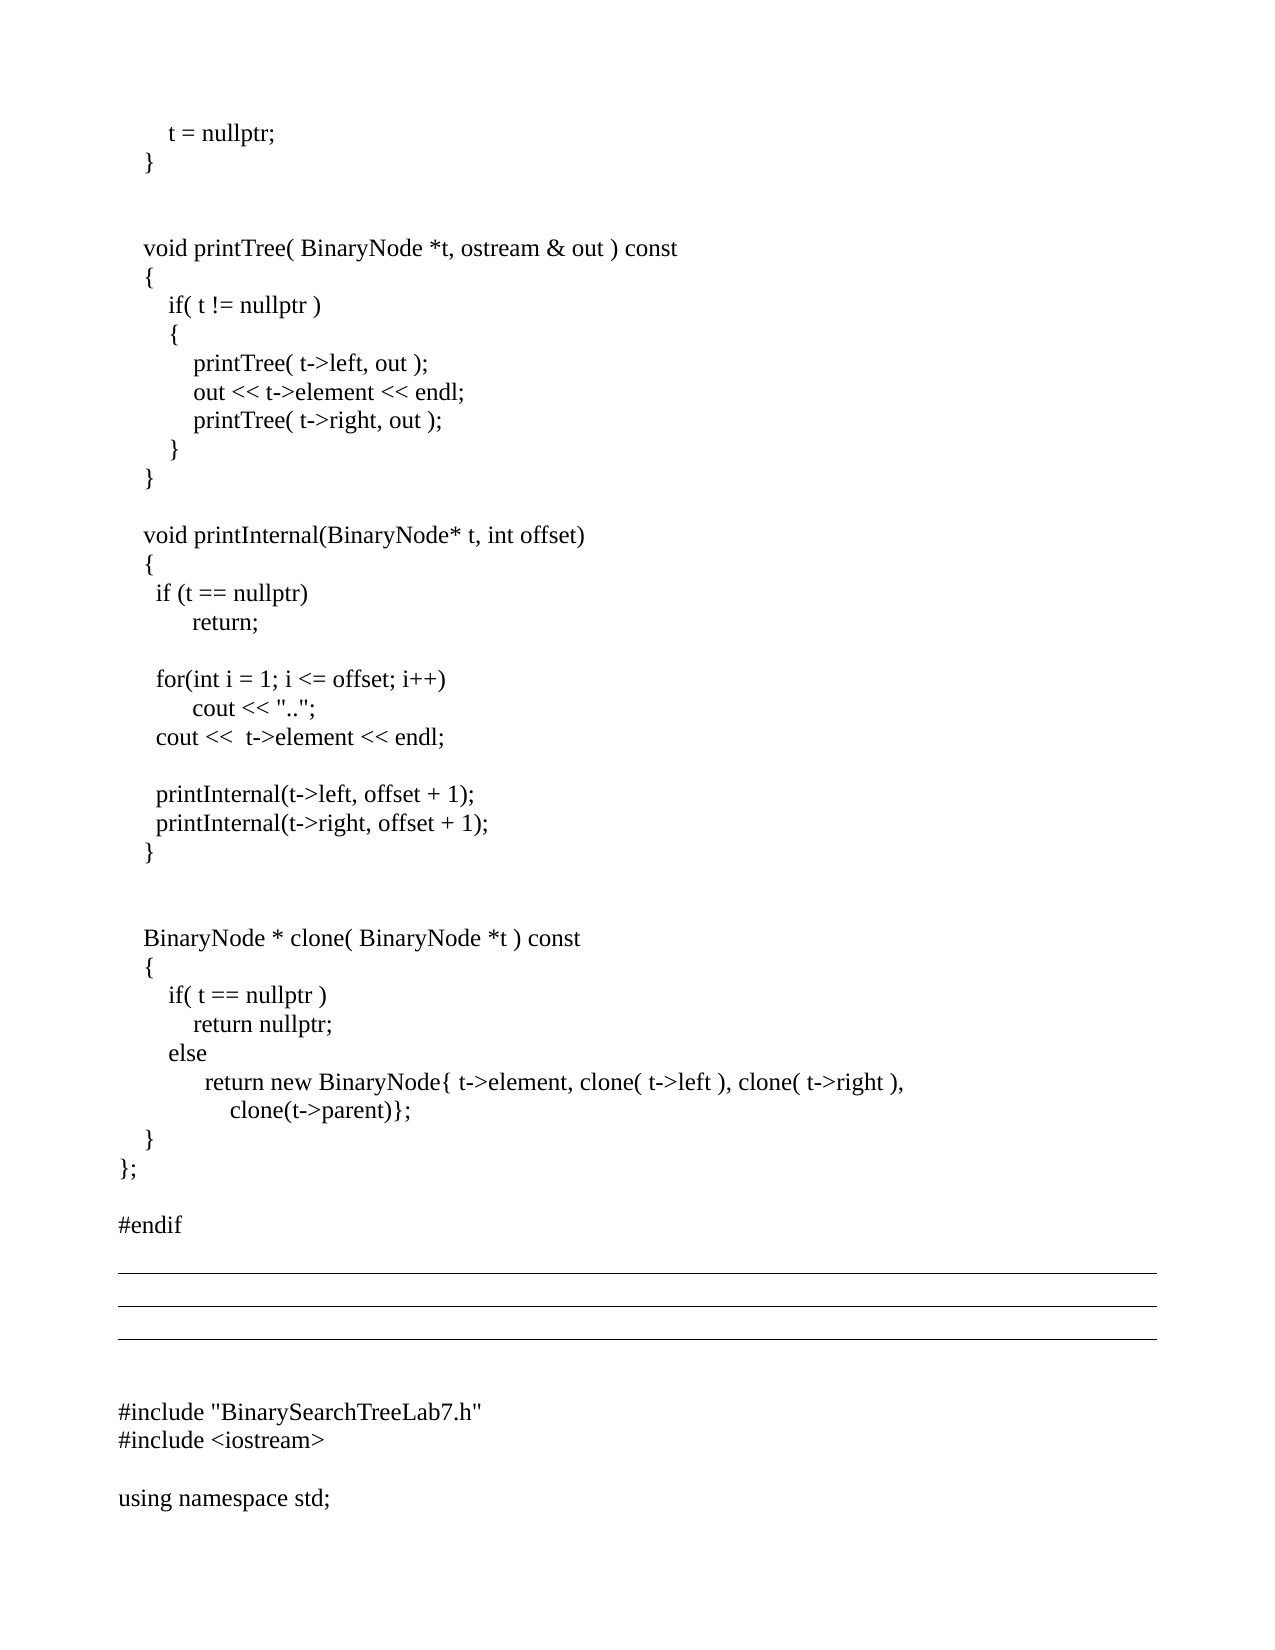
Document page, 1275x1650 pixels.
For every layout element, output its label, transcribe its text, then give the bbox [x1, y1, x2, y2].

text } [118, 147, 1157, 176]
text #include <iostream> [118, 1425, 1157, 1454]
text #endif [118, 1211, 1157, 1239]
text t = nullptr; [118, 118, 1157, 147]
text return nullptr; [118, 1009, 1157, 1038]
text BinaryNode * clone( BinaryNode *t ) const [118, 923, 1157, 952]
text { [118, 549, 1157, 578]
text printInternal(t->right, offset + 1); [118, 808, 1157, 837]
text printInternal(t->left, offset + 1); [118, 779, 1157, 808]
text cout << t->element << endl; [118, 722, 1157, 751]
text { [118, 319, 1157, 348]
text #include "BinarySearchTreeLab7.h" [118, 1397, 1157, 1425]
text printTree( t->left, out ); [118, 348, 1157, 377]
text for(int i = 1; i <= offset; i++) [118, 664, 1157, 693]
text }; [118, 1153, 1157, 1182]
text using namespace std; [118, 1483, 1157, 1512]
text else [118, 1038, 1157, 1067]
text return new BinaryNode{ t->element, clone( t->left ), clone( t->right ), [118, 1067, 1157, 1096]
text void printTree( BinaryNode *t, ostream & out ) const [118, 233, 1157, 262]
text out << t->element << endl; [118, 377, 1157, 406]
text } [118, 1124, 1157, 1153]
text } [118, 463, 1157, 492]
text if( t != nullptr ) [118, 291, 1157, 319]
text } [118, 434, 1157, 463]
text } [118, 837, 1157, 866]
text if( t == nullptr ) [118, 981, 1157, 1009]
text clone(t->parent)}; [118, 1096, 1157, 1124]
text if (t == nullptr) [118, 578, 1157, 607]
text printTree( t->right, out ); [118, 406, 1157, 434]
text void printInternal(BinaryNode* t, int offset) [118, 521, 1157, 549]
text cout << ".."; [118, 693, 1157, 722]
text return; [118, 607, 1157, 636]
text { [118, 262, 1157, 291]
text { [118, 952, 1157, 981]
